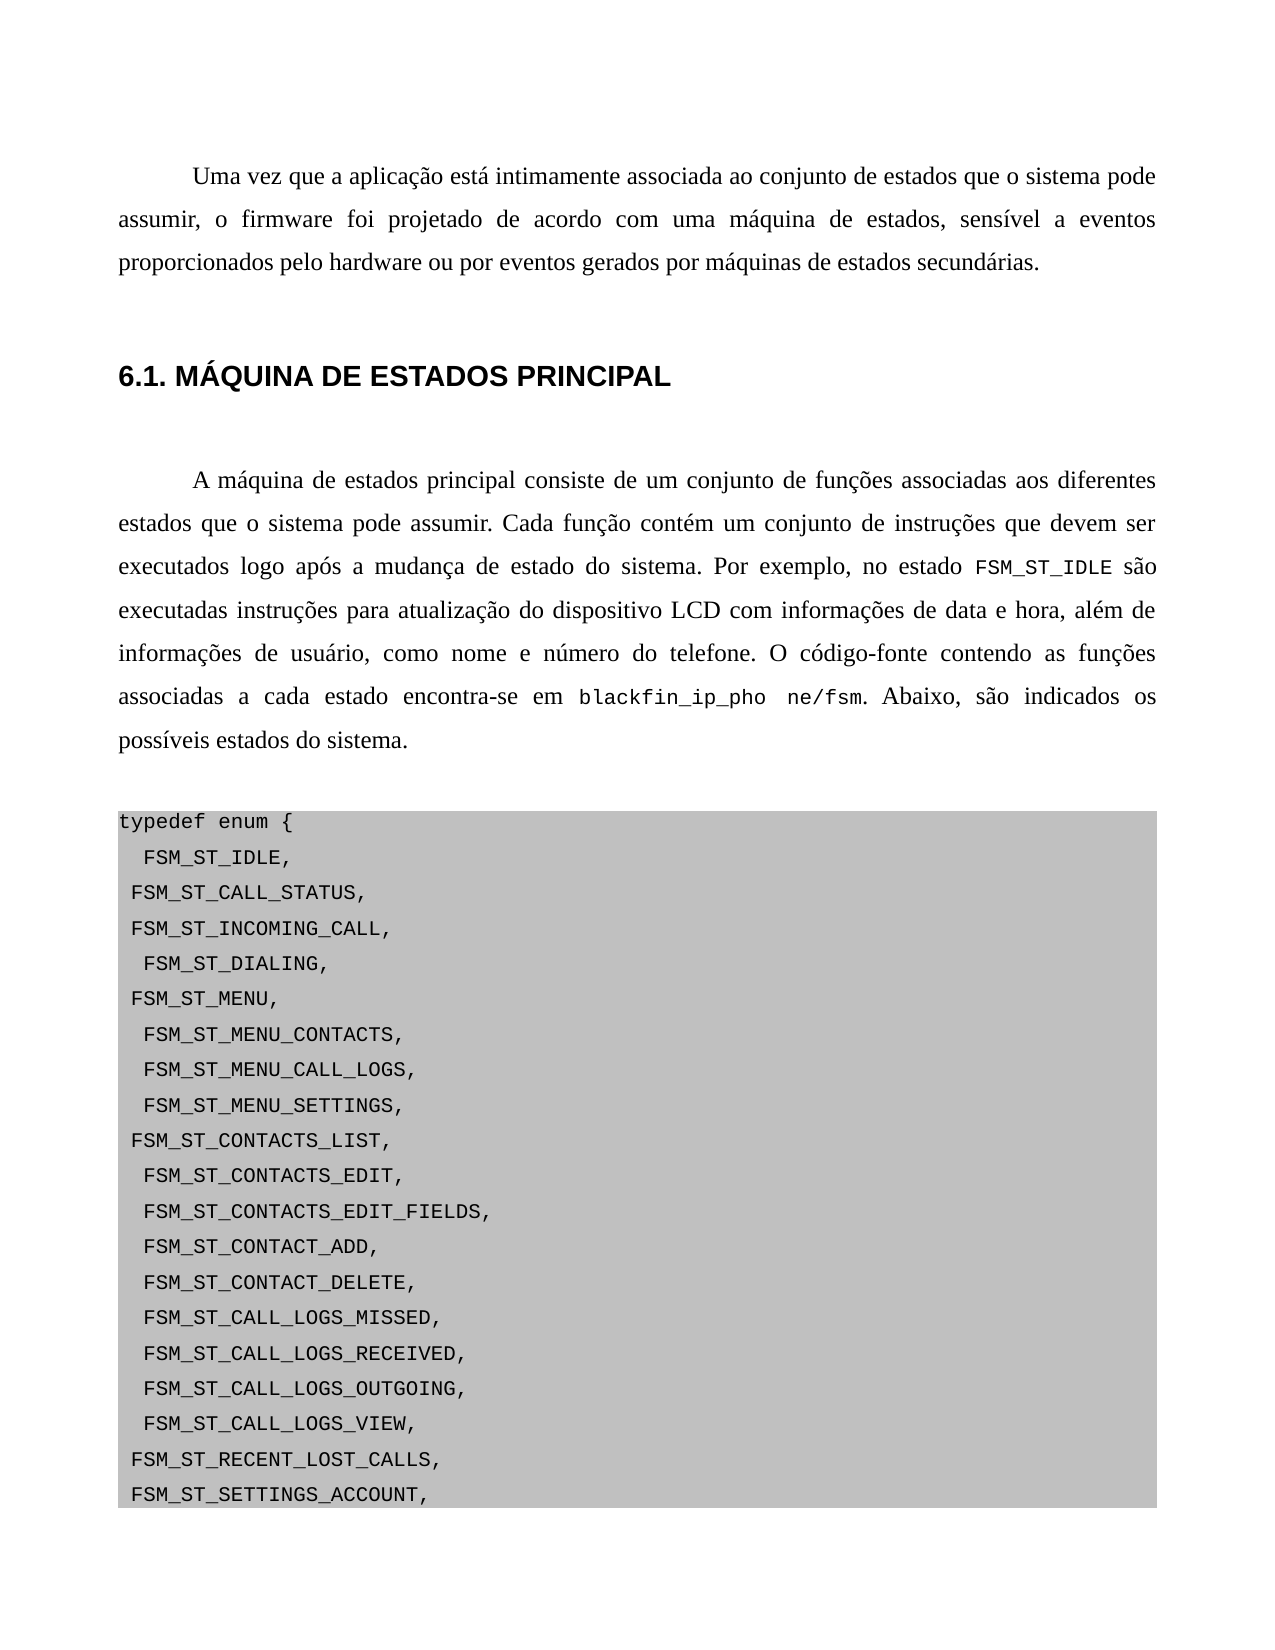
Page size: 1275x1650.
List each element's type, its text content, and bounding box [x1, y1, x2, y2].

subtitle 6.1. MÁQUINA DE ESTADOS PRINCIPAL [118, 359, 1157, 392]
text FSM_ST_CALL_STATUS, [118, 882, 1157, 906]
text FSM_ST_MENU_CONTACTS, [118, 1024, 1157, 1047]
text FSM_ST_MENU_CALL_LOGS, [118, 1059, 1157, 1083]
text FSM_ST_CALL_LOGS_OUTGOING, [118, 1378, 1157, 1402]
text FSM_ST_CONTACT_ADD, [118, 1236, 1157, 1260]
text FSM_ST_CONTACTS_EDIT_FIELDS, [118, 1201, 1157, 1224]
text FSM_ST_RECENT_LOST_CALLS, [118, 1449, 1157, 1472]
text FSM_ST_INCOMING_CALL, [118, 918, 1157, 941]
text FSM_ST_MENU, [118, 988, 1157, 1012]
text FSM_ST_CALL_LOGS_MISSED, [118, 1307, 1157, 1331]
text A máquina de estados principal consiste de um conjunto de funções associadas aos diferentes estados que o sistema pode assumir. Cada função contém um conjunto de instruções que devem ser executados logo após a mudança de estado do sistema. Por exemplo, no estado FSM_ST_IDLE são executadas instruções para atualização do dispositivo LCD com informações de data e hora, além de informações de usuário, como nome e número do telefone. O código-fonte contendo as funções associadas a cada estado encontra-se em blackfin_ip_pho ne/fsm. Abaixo, são indicados os possíveis estados do sistema. [118, 465, 1157, 754]
text FSM_ST_DIALING, [118, 953, 1157, 977]
text FSM_ST_CONTACT_DELETE, [118, 1272, 1157, 1295]
text FSM_ST_CONTACTS_LIST, [118, 1130, 1157, 1154]
text Uma vez que a aplicação está intimamente associada ao conjunto de estados que o sistema pode assumir, o firmware foi projetado de acordo com uma máquina de estados, sensível a eventos proporcionados pelo hardware ou por eventos gerados por máquinas de estados secundárias. [118, 161, 1157, 276]
text FSM_ST_SETTINGS_ACCOUNT, [118, 1484, 1157, 1508]
text typedef enum { [118, 811, 1157, 835]
text FSM_ST_MENU_SETTINGS, [118, 1095, 1157, 1118]
text FSM_ST_CONTACTS_EDIT, [118, 1166, 1157, 1189]
text FSM_ST_CALL_LOGS_RECEIVED, [118, 1343, 1157, 1366]
text FSM_ST_CALL_LOGS_VIEW, [118, 1413, 1157, 1437]
text FSM_ST_IDLE, [118, 847, 1157, 870]
